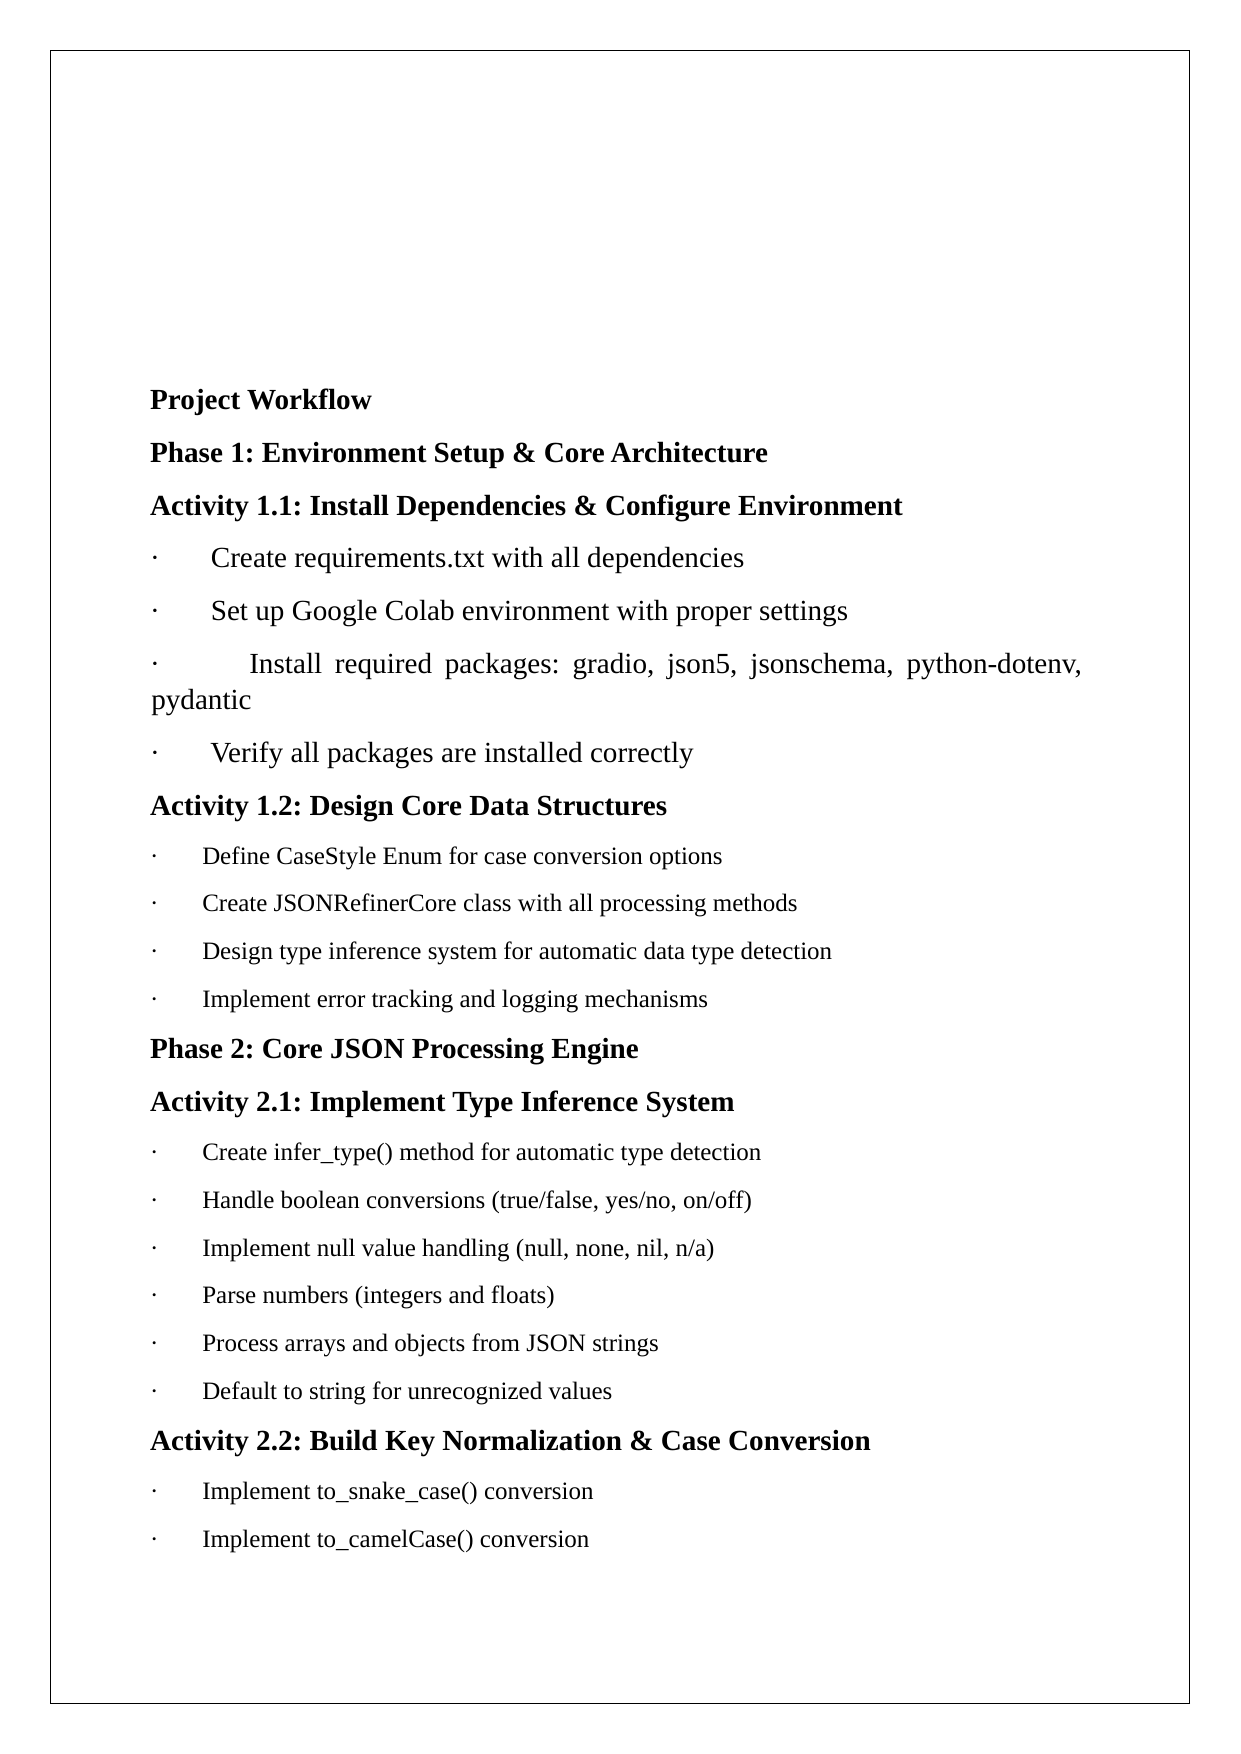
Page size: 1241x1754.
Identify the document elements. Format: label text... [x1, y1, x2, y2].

text · Implement to_snake_case() conversion [150, 1476, 1083, 1505]
text · Create infer_type() method for automatic type detection [150, 1137, 1083, 1166]
text · Implement error tracking and logging mechanisms [150, 984, 1083, 1013]
text · Implement null value handling (null, none, nil, n/a) [150, 1233, 1083, 1261]
text · Parse numbers (integers and floats) [150, 1280, 1083, 1309]
text Phase 1: Environment Setup & Core Architecture [150, 435, 1083, 468]
text · Set up Google Colab environment with proper settings [150, 593, 1083, 627]
text Activity 2.2: Build Key Normalization & Case Conversion [150, 1423, 1083, 1457]
text Activity 1.2: Design Core Data Structures [150, 788, 1083, 821]
text · Design type inference system for automatic data type detection [150, 936, 1083, 965]
text · Implement to_camelCase() conversion [150, 1524, 1083, 1553]
text · Create JSONRefinerCore class with all processing methods [150, 888, 1083, 917]
text Activity 1.1: Install Dependencies & Configure Environment [150, 488, 1083, 521]
text · Install required packages: gradio, json5, jsonschema, python-dotenv, pydantic [150, 646, 1083, 716]
text · Create requirements.txt with all dependencies [150, 541, 1083, 574]
text Project Workflow [150, 382, 1083, 416]
text Phase 2: Core JSON Processing Engine [150, 1032, 1083, 1065]
text · Default to string for unrecognized values [150, 1376, 1083, 1404]
text · Process arrays and objects from JSON strings [150, 1328, 1083, 1357]
text Activity 2.1: Implement Type Inference System [150, 1084, 1083, 1118]
text · Verify all packages are installed correctly [150, 735, 1083, 769]
text · Define CaseStyle Enum for case conversion options [150, 841, 1083, 869]
text · Handle boolean conversions (true/false, yes/no, on/off) [150, 1185, 1083, 1214]
